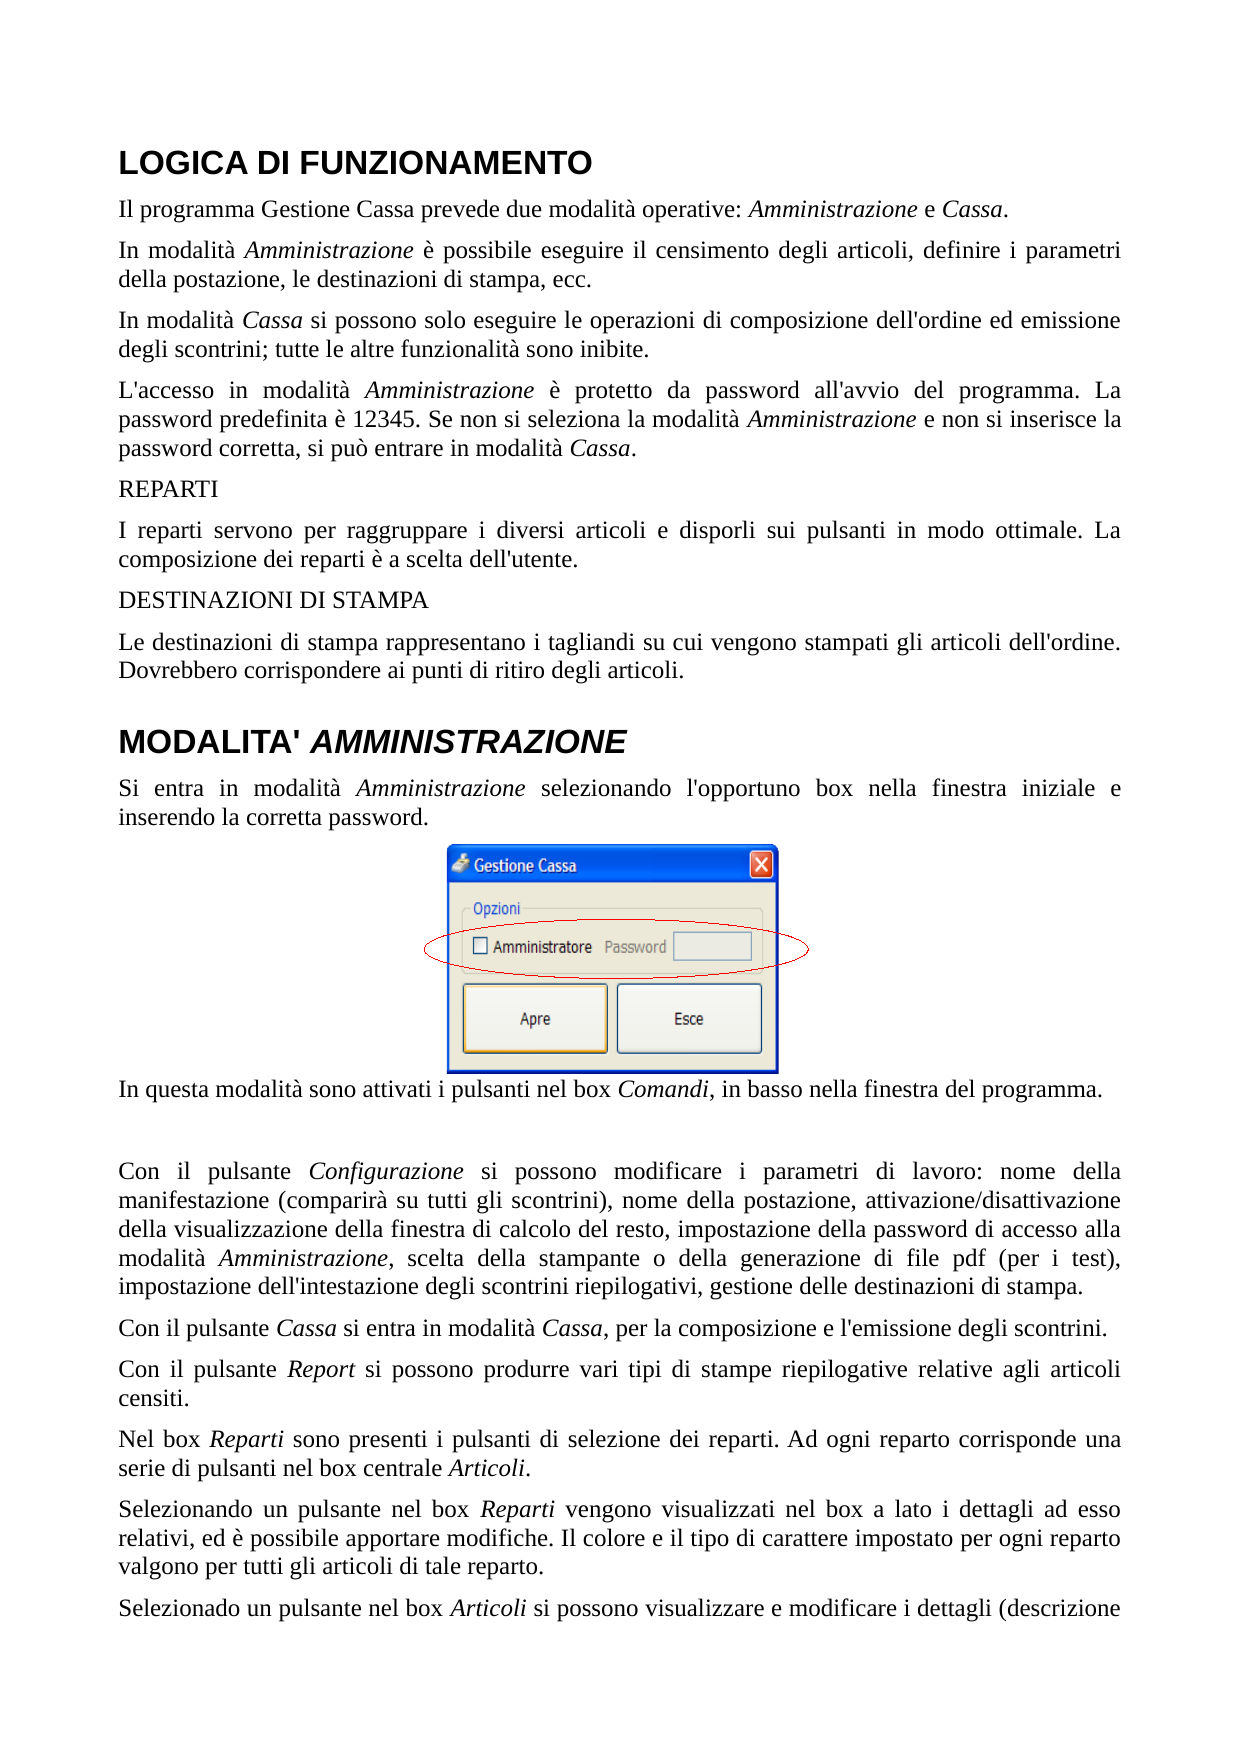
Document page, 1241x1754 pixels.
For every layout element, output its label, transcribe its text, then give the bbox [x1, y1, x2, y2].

text Le destinazioni di stampa rappresentano i tagliandi su cui vengono stampati gli articoli dell'ordine. Dovrebbero corrispondere ai punti di ritiro degli articoli. [118, 627, 1122, 684]
text Nel box Reparti sono presenti i pulsanti di selezione dei reparti. Ad ogni reparto corrisponde una serie di pulsanti nel box centrale Articoli. [118, 1424, 1122, 1481]
text Si entra in modalità Amministrazione selezionando l'opportuno box nella finestra iniziale e inserendo la corretta password. [118, 773, 1122, 830]
subtitle LOGICA DI FUNZIONAMENTO [118, 143, 1122, 182]
subtitle MODALITA' AMMINISTRAZIONE [118, 722, 1122, 760]
text Con il pulsante Configurazione si possono modificare i parametri di lavoro: nome della manifestazione (comparirà su tutti gli scontrini), nome della postazione, attivazione/disattivazione della visualizzazione della finestra di calcolo del resto, impostazione della password di accesso alla modalità Amministrazione, scelta della stampante o della generazione di file pdf (per i test), impostazione dell'intestazione degli scontrini riepilogativi, gestione delle destinazioni di stampa. [118, 1156, 1122, 1300]
text Con il pulsante Report si possono produrre vari tipi di stampe riepilogative relative agli articoli censiti. [118, 1354, 1122, 1411]
text In questa modalità sono attivati i pulsanti nel box Comandi, in basso nella finestra del programma. [118, 843, 1122, 1103]
picture [446, 844, 779, 1074]
text Selezionando un pulsante nel box Reparti vengono visualizzati nel box a lato i dettagli ad esso relativi, ed è possibile apportare modifiche. Il colore e il tipo di carattere impostato per ogni reparto valgono per tutti gli articoli di tale reparto. [118, 1494, 1122, 1580]
text L'accesso in modalità Amministrazione è protetto da password all'avvio del programma. La password predefinita è 12345. Se non si seleziona la modalità Amministrazione e non si inserisce la password corretta, si può entrare in modalità Cassa. [118, 376, 1122, 462]
text Con il pulsante Cassa si entra in modalità Cassa, per la composizione e l'emissione degli scontrini. [118, 1313, 1122, 1341]
text In modalità Amministrazione è possibile eseguire il censimento degli articoli, definire i parametri della postazione, le destinazioni di stampa, ecc. [118, 236, 1122, 293]
text I reparti servono per raggruppare i diversi articoli e disporli sui pulsanti in modo ottimale. La composizione dei reparti è a scelta dell'utente. [118, 516, 1122, 573]
text DESTINAZIONI DI STAMPA [118, 586, 1122, 614]
text Il programma Gestione Cassa prevede due modalità operative: Amministrazione e Cassa. [118, 194, 1122, 223]
text In modalità Cassa si possono solo eseguire le operazioni di composizione dell'ordine ed emissione degli scontrini; tutte le altre funzionalità sono inibite. [118, 306, 1122, 363]
text Selezionado un pulsante nel box Articoli si possono visualizzare e modificare i dettagli (descrizione [118, 1593, 1122, 1621]
text REPARTI [118, 474, 1122, 503]
